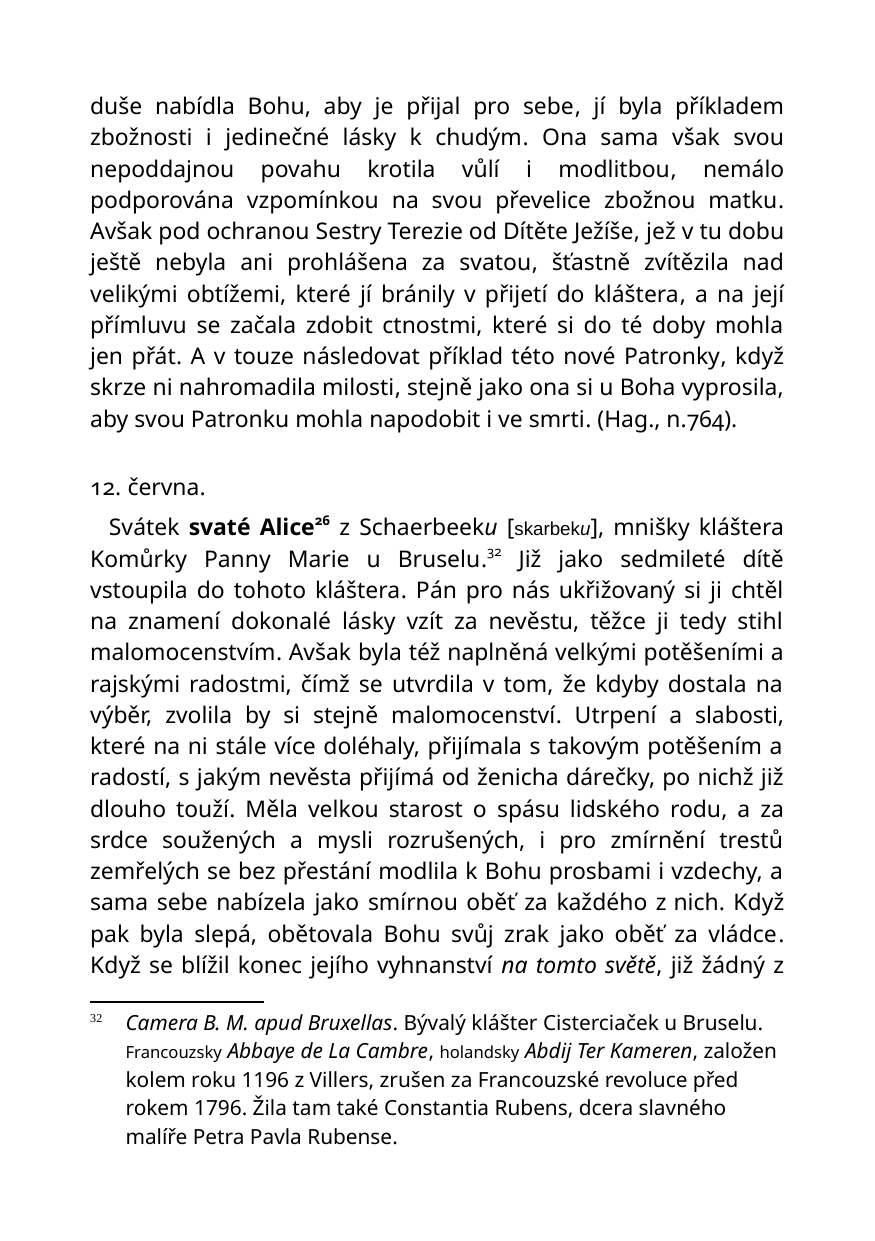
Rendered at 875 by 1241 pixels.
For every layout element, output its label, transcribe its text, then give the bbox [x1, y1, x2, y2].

text Svátek svaté Alice26 z Schaerbeeku [skarbeku], mnišky kláštera Komůrky Panny Marie u Bruselu. Již jako sedmileté dítě vstoupila do tohoto kláštera. Pán pro nás ukřižovaný si ji chtěl na znamení dokonalé lásky vzít za nevěstu, těžce ji tedy stihl malomocenstvím. Avšak byla též naplněná velkými potěšeními a rajskými radostmi, čímž se utvrdila v tom, že kdyby dostala na výběr, zvolila by si stejně malomocenství. Utrpení a slabosti, které na ni stále více doléhaly, přijímala s takovým potěšením a radostí, s jakým nevěsta přijímá od ženicha dárečky, po nichž již dlouho touží. Měla velkou starost o spásu lidského rodu, a za srdce soužených a mysli rozrušených, i pro zmírnění trestů zemřelých se bez přestání modlila k Bohu prosbami i vzdechy, a sama sebe nabízela jako smírnou oběť za každého z nich. Když pak byla slepá, obětovala Bohu svůj zrak jako oběť za vládce. Když se blížil konec jejího vyhnanství na tomto světě, již žádný z [90, 511, 784, 980]
text Camera B. M. apud Bruxellas. Bývalý klášter Cisterciaček u Bruselu. Francouzsky Abbaye de La Cambre, holandsky Abdij Ter Kameren, založen kolem roku 1196 z Villers, zrušen za Francouzské revoluce před rokem 1796. Žila tam také Constantia Rubens, dcera slavného malíře Petra Pavla Rubense. [90, 1008, 784, 1150]
text duše nabídla Bohu, aby je přijal pro sebe, jí byla příkladem zbožnosti i jedinečné lásky k chudým. Ona sama však svou nepoddajnou povahu krotila vůlí i modlitbou, nemálo podporována vzpomínkou na svou převelice zbožnou matku. Avšak pod ochranou Sestry Terezie od Dítěte Ježíše, jež v tu dobu ještě nebyla ani prohlášena za svatou, šťastně zvítězila nad velikými obtížemi, které jí bránily v přijetí do kláštera, a na její přímluvu se začala zdobit ctnostmi, které si do té doby mohla jen přát. A v touze následovat příklad této nové Patronky, když skrze ni nahromadila milosti, stejně jako ona si u Boha vyprosila, aby svou Patronku mohla napodobit i ve smrti. (Hag., n.764). [90, 90, 784, 434]
text 12. června. [90, 471, 784, 502]
